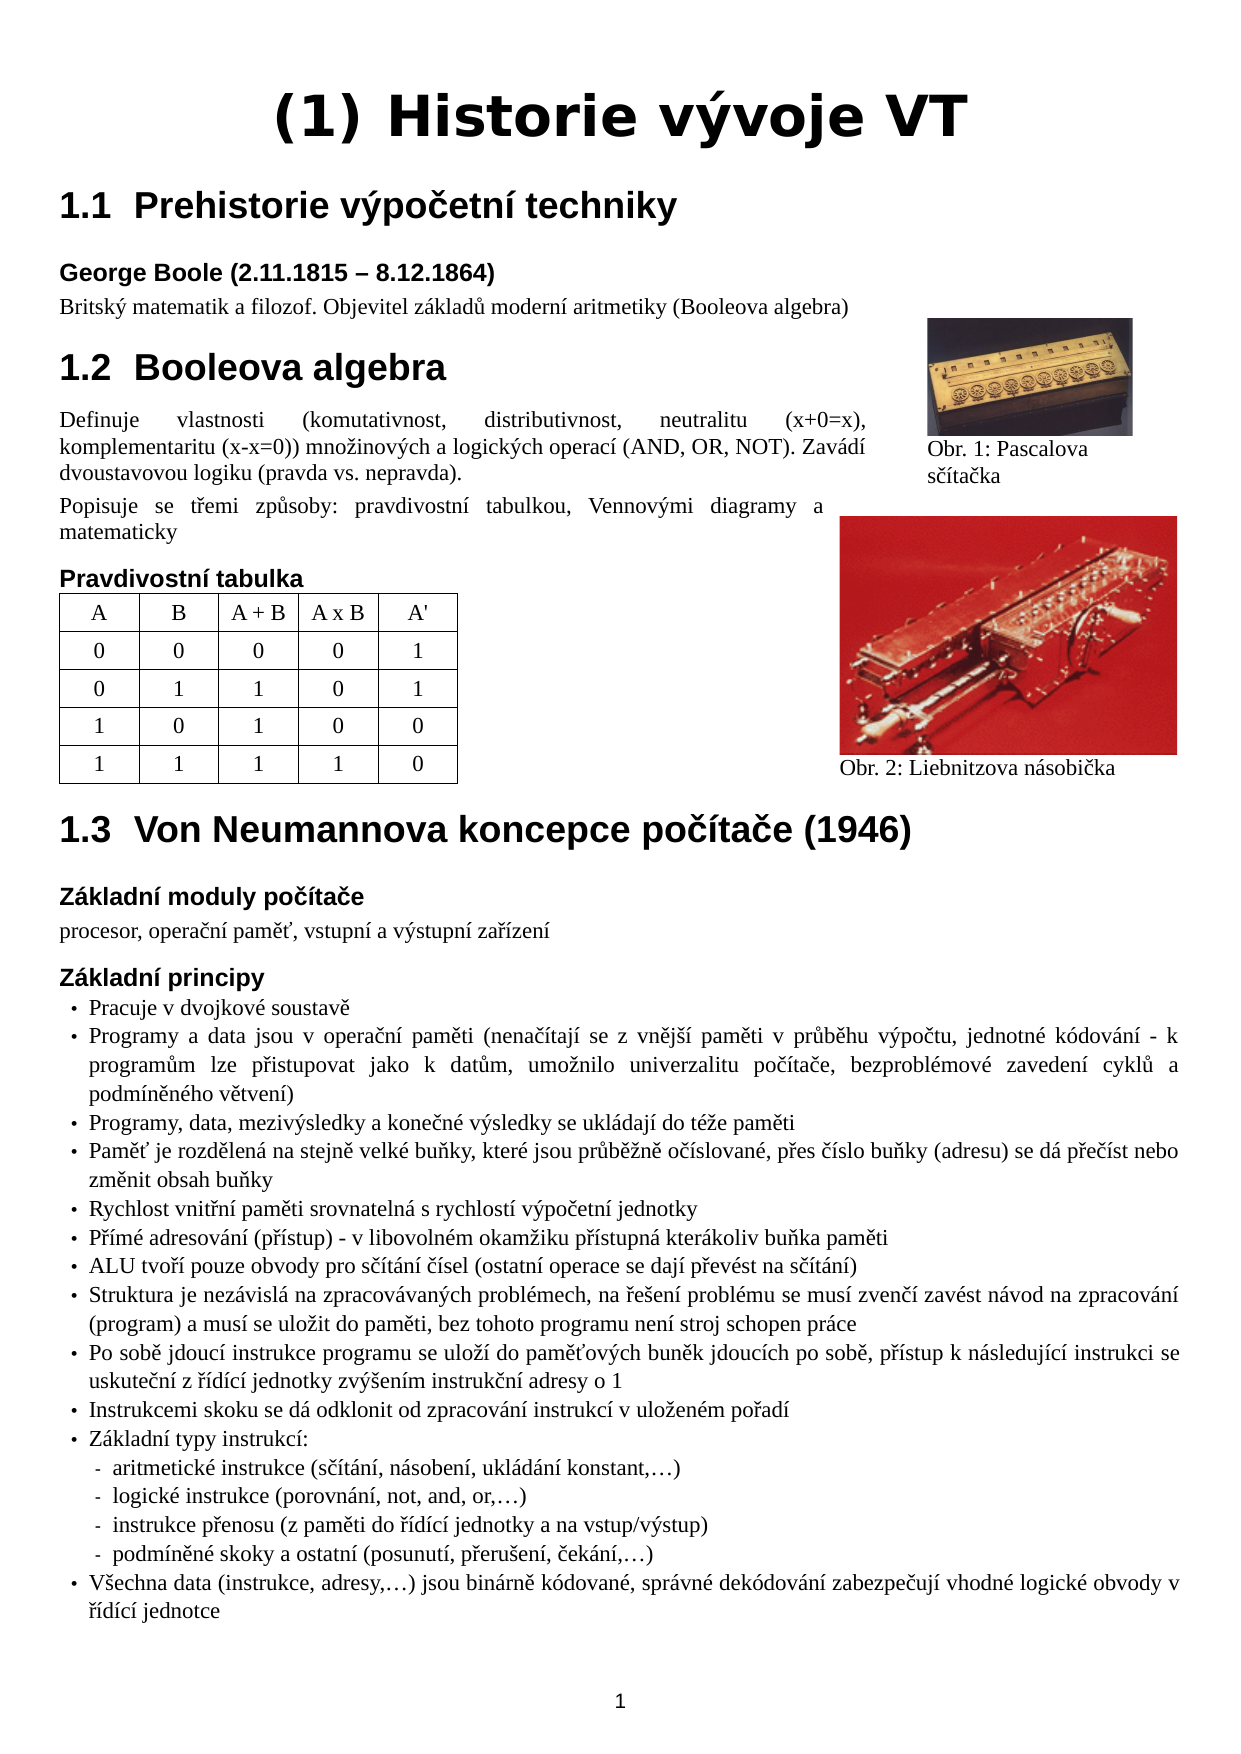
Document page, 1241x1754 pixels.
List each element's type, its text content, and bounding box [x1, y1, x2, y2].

table_header A + B [219, 594, 298, 631]
list logické instrukce (porovnání, not, and, or,…) [94, 1482, 1181, 1509]
subtitle George Boole (2.11.1815 – 8.12.1864) [59, 258, 1181, 287]
text Britský matematik a filozof. Objevitel základů moderní aritmetiky (Booleova algebra) [59, 293, 1181, 319]
text Obr. 2: Liebnitzova násobička [839, 755, 1177, 781]
list instrukce přenosu (z paměti do řídící jednotky a na vstup/výstup) [94, 1511, 1181, 1538]
table_cell 1 [299, 746, 378, 782]
table_header A [60, 594, 139, 631]
table_cell 0 [60, 632, 139, 669]
list Instrukcemi skoku se dá odklonit od zpracování instrukcí v uloženém pořadí [71, 1396, 1181, 1423]
table_cell 1 [140, 670, 218, 707]
list Přímé adresování (přístup) - v libovolném okamžiku přístupná kterákoliv buňka paměti [71, 1224, 1181, 1250]
list Struktura je nezávislá na zpracovávaných problémech, na řešení problému se musí zvenčí zavést návod na zpracování (program) a musí se uložit do paměti, bez tohoto programu není stroj schopen práce [71, 1281, 1181, 1336]
list podmíněné skoky a ostatní (posunutí, přerušení, čekání,…) [94, 1540, 1181, 1566]
list aritmetické instrukce (sčítání, násobení, ukládání konstant,…) [94, 1454, 1181, 1480]
text procesor, operační paměť, vstupní a výstupní zařízení [59, 917, 1181, 943]
table_cell 1 [60, 746, 139, 782]
list Po sobě jdoucí instrukce programu se uloží do paměťových buněk jdoucích po sobě, přístup k následující instrukci se uskuteční z řídící jednotky zvýšením instrukční adresy o 1 [71, 1339, 1181, 1394]
table_cell 0 [299, 632, 378, 669]
subtitle Pravdivostní tabulka [59, 564, 839, 593]
table_cell 0 [299, 670, 378, 707]
subtitle Prehistorie výpočetní techniky [59, 184, 1181, 227]
table_cell 1 [140, 746, 218, 782]
table_cell 1 [379, 670, 457, 707]
text Definuje vlastnosti (komutativnost, distributivnost, neutralitu (x+0=x), komplementaritu (x-x=0)) množinových a logických operací (AND, OR, NOT). Zavádí dvoustavovou logiku (pravda vs. nepravda). [59, 406, 927, 485]
list ALU tvoří pouze obvody pro sčítání čísel (ostatní operace se dají převést na sčítání) [71, 1252, 1181, 1279]
table_cell 0 [219, 632, 298, 669]
table_cell 0 [379, 746, 457, 782]
subtitle Von Neumannova koncepce počítače (1946) [59, 808, 1181, 851]
text Obr. 1: Pascalova sčítačka [927, 436, 1133, 488]
list Základní typy instrukcí: [71, 1425, 1181, 1451]
list Paměť je rozdělená na stejně velké buňky, které jsou průběžně očíslované, přes číslo buňky (adresu) se dá přečíst nebo změnit obsah buňky [71, 1137, 1181, 1193]
table_header A' [379, 594, 457, 631]
table_cell 0 [379, 708, 457, 744]
list Programy a data jsou v operační paměti (nenačítají se z vnější paměti v průběhu výpočtu, jednotné kódování - k programům lze přistupovat jako k datům, umožnilo univerzalitu počítače, bezproblémové zavedení cyklů a podmíněného větvení) [71, 1022, 1181, 1106]
table_cell 1 [219, 708, 298, 744]
table_header B [140, 594, 218, 631]
subtitle Základní moduly počítače [59, 882, 1181, 911]
subtitle Booleova algebra [59, 345, 927, 388]
table_cell 1 [219, 670, 298, 707]
table_cell 0 [140, 632, 218, 669]
text Popisuje se třemi způsoby: pravdivostní tabulkou, Vennovými diagramy a matematicky [59, 492, 1181, 545]
picture [839, 516, 1178, 755]
list Všechna data (instrukce, adresy,…) jsou binárně kódované, správné dekódování zabezpečují vhodné logické obvody v řídící jednotce [71, 1569, 1181, 1624]
table_cell 0 [299, 708, 378, 744]
table_cell 1 [219, 746, 298, 782]
table_header A x B [299, 594, 378, 631]
subtitle [1133, 345, 1181, 388]
table_cell 0 [60, 670, 139, 707]
subtitle Základní principy [59, 963, 1181, 991]
picture [927, 318, 1133, 436]
table_cell 0 [140, 708, 218, 744]
table_cell 1 [60, 708, 139, 744]
table_cell 1 [379, 632, 457, 669]
list Programy, data, mezivýsledky a konečné výsledky se ukládají do téže paměti [71, 1109, 1181, 1135]
subtitle Historie vývoje VT [59, 84, 1181, 150]
list Pracuje v dvojkové soustavě [71, 994, 1181, 1020]
list Rychlost vnitřní paměti srovnatelná s rychlostí výpočetní jednotky [71, 1195, 1181, 1221]
